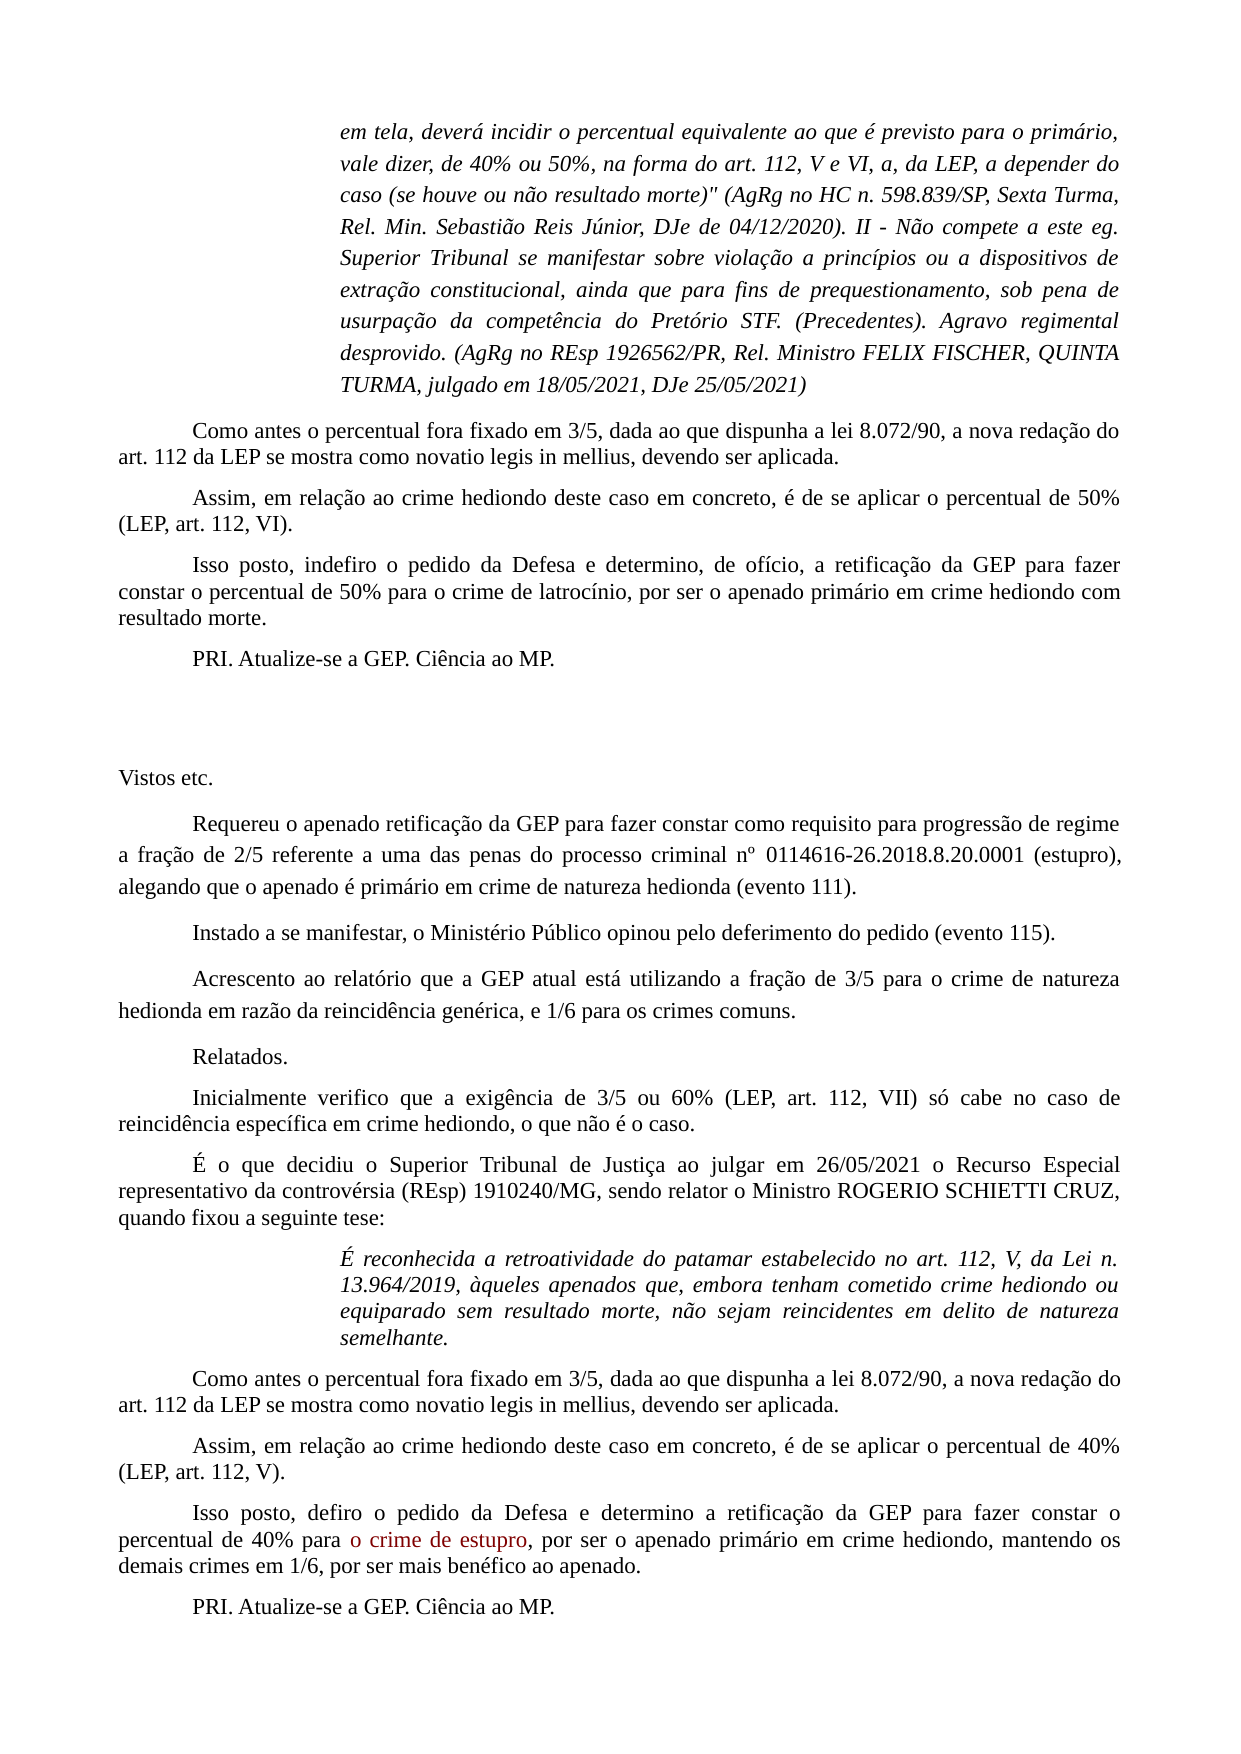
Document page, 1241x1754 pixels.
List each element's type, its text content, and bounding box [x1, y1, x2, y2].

text Como antes o percentual fora fixado em 3/5, dada ao que dispunha a lei 8.072/90, a nova redação do art. 112 da LEP se mostra como novatio legis in mellius, devendo ser aplicada. [118, 1365, 1122, 1417]
text Assim, em relação ao crime hediondo deste caso em concreto, é de se aplicar o percentual de 40% (LEP, art. 112, V). [118, 1432, 1122, 1485]
text É reconhecida a retroatividade do patamar estabelecido no art. 112, V, da Lei n. 13.964/2019, àqueles apenados que, embora tenham cometido crime hediondo ou equiparado sem resultado morte, não sejam reincidentes em delito de natureza semelhante. [340, 1245, 1122, 1350]
text Isso posto, defiro o pedido da Defesa e determino a retificação da GEP para fazer constar o percentual de 40% para o crime de estupro, por ser o apenado primário em crime hediondo, mantendo os demais crimes em 1/6, por ser mais benéfico ao apenado. [118, 1499, 1122, 1578]
text em tela, deverá incidir o percentual equivalente ao que é previsto para o primário, vale dizer, de 40% ou 50%, na forma do art. 112, V e VI, a, da LEP, a depender do caso (se houve ou não resultado morte)" (AgRg no HC n. 598.839/SP, Sexta Turma, Rel. Min. Sebastião Reis Júnior, DJe de 04/12/2020). II - Não compete a este eg. Superior Tribunal se manifestar sobre violação a princípios ou a dispositivos de extração constitucional, ainda que para fins de prequestionamento, sob pena de usurpação da competência do Pretório STF. (Precedentes). Agravo regimental desprovido. (AgRg no REsp 1926562/PR, Rel. Ministro FELIX FISCHER, QUINTA TURMA, julgado em 18/05/2021, DJe 25/05/2021) [340, 118, 1122, 397]
text Acrescento ao relatório que a GEP atual está utilizando a fração de 3/5 para o crime de natureza hedionda em razão da reincidência genérica, e 1/6 para os crimes comuns. [118, 965, 1122, 1023]
text PRI. Atualize-se a GEP. Ciência ao MP. [118, 645, 1122, 671]
text Instado a se manifestar, o Ministério Público opinou pelo deferimento do pedido (evento 115). [118, 919, 1122, 945]
text Inicialmente verifico que a exigência de 3/5 ou 60% (LEP, art. 112, VII) só cabe no caso de reincidência específica em crime hediondo, o que não é o caso. [118, 1084, 1122, 1137]
text Isso posto, indefiro o pedido da Defesa e determino, de ofício, a retificação da GEP para fazer constar o percentual de 50% para o crime de latrocínio, por ser o apenado primário em crime hediondo com resultado morte. [118, 551, 1122, 630]
text PRI. Atualize-se a GEP. Ciência ao MP. [118, 1593, 1122, 1619]
text É o que decidiu o Superior Tribunal de Justiça ao julgar em 26/05/2021 o Recurso Especial representativo da controvérsia (REsp) 1910240/MG, sendo relator o Ministro ROGERIO SCHIETTI CRUZ, quando fixou a seguinte tese: [118, 1151, 1122, 1230]
text Vistos etc. [118, 764, 1122, 790]
text Assim, em relação ao crime hediondo deste caso em concreto, é de se aplicar o percentual de 50% (LEP, art. 112, VI). [118, 484, 1122, 537]
text Requereu o apenado retificação da GEP para fazer constar como requisito para progressão de regime a fração de 2/5 referente a uma das penas do processo criminal nº 0114616-26.2018.8.20.0001 (estupro), alegando que o apenado é primário em crime de natureza hedionda (evento 111). [118, 810, 1122, 899]
text Relatados. [118, 1043, 1122, 1069]
text Como antes o percentual fora fixado em 3/5, dada ao que dispunha a lei 8.072/90, a nova redação do art. 112 da LEP se mostra como novatio legis in mellius, devendo ser aplicada. [118, 417, 1122, 469]
